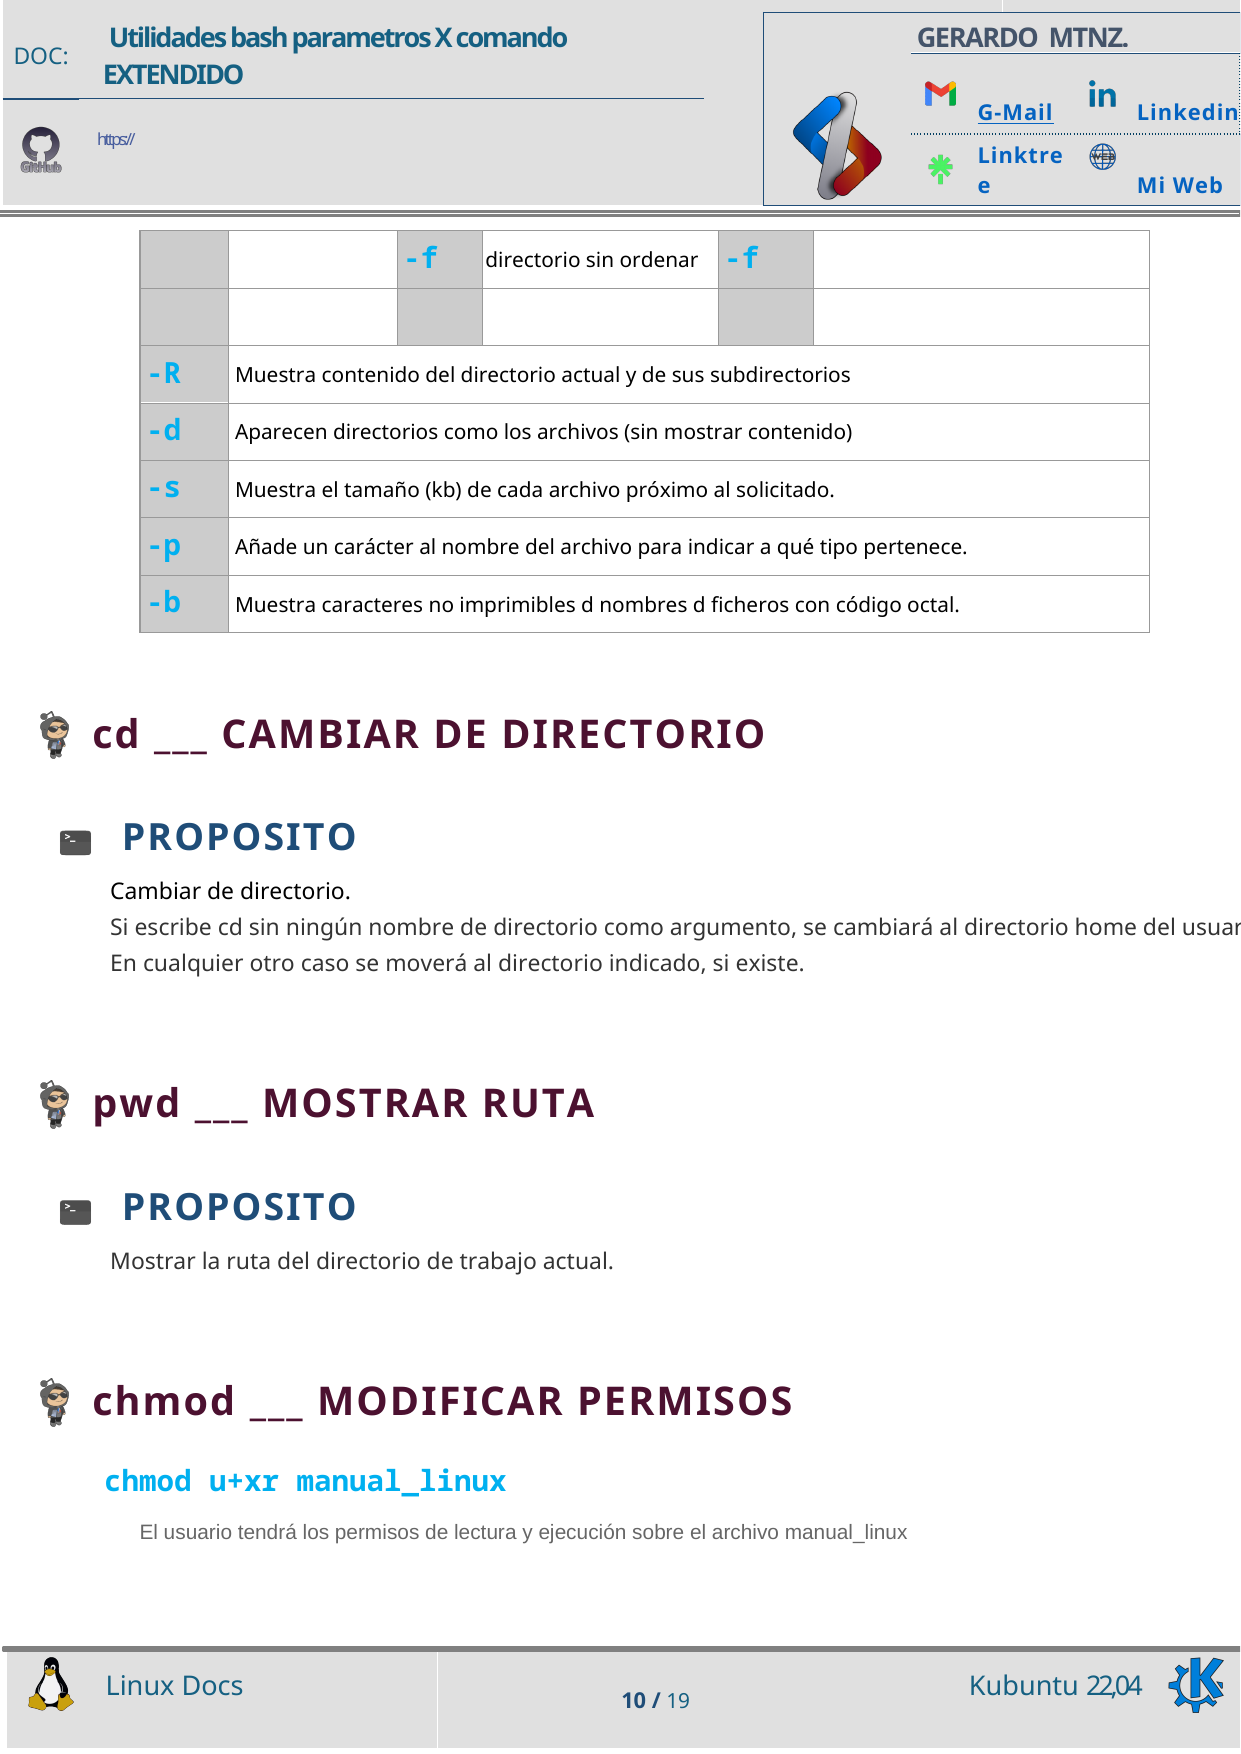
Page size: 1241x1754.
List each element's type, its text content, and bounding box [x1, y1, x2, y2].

picture [40, 1378, 69, 1427]
table_cell [398, 289, 482, 345]
text Si escribe cd sin ningún nombre de directorio como argumento, se cambiará al directorio home del usuario. [110, 911, 1240, 942]
table_cell [229, 289, 397, 345]
table_cell [141, 289, 228, 345]
picture [40, 1080, 69, 1129]
picture [40, 711, 69, 759]
picture [783, 85, 891, 200]
picture [924, 77, 957, 110]
text Cambiar de directorio. [110, 875, 1240, 906]
table_cell [229, 231, 397, 288]
table_cell -f [398, 231, 482, 288]
table_cell -d [141, 404, 228, 460]
table_cell -f [719, 231, 813, 288]
table_cell [814, 231, 1149, 288]
table_cell [141, 231, 228, 288]
picture [1086, 77, 1119, 110]
picture [1086, 140, 1119, 173]
subtitle chmod ___ MODIFICAR PERMISOS [39, 1373, 1240, 1427]
text chmod u+xr manual_linux [104, 1460, 1240, 1500]
table_cell [483, 289, 718, 345]
subtitle PROPOSITO [57, 810, 1185, 861]
table_cell [814, 289, 1149, 345]
table_cell [719, 289, 813, 345]
table_cell Aparecen directorios como los archivos (sin mostrar contenido) [229, 404, 1149, 460]
table_cell -R [141, 346, 228, 402]
text En cualquier otro caso se moverá al directorio indicado, si existe. [110, 947, 1240, 978]
subtitle PROPOSITO [57, 1180, 1185, 1231]
table_cell Muestra el tamaño (kb) de cada archivo próximo al solicitado. [229, 461, 1149, 517]
picture [20, 1655, 80, 1715]
picture [1166, 1655, 1226, 1715]
picture [12, 122, 70, 177]
table_cell Añade un carácter al nombre del archivo para indicar a qué tipo pertenece. [229, 518, 1149, 575]
table_cell Muestra caracteres no imprimibles d nombres d ficheros con código octal. [229, 576, 1149, 632]
table_cell -p [141, 518, 228, 575]
table_cell -s [141, 461, 228, 517]
text Mostrar la ruta del directorio de trabajo actual. [110, 1244, 1240, 1276]
table_cell -b [141, 576, 228, 632]
subtitle pwd ___ MOSTRAR RUTA [39, 1075, 1240, 1129]
table_cell Muestra contenido del directorio actual y de sus subdirectorios [229, 346, 1149, 402]
text El usuario tendrá los permisos de lectura y ejecución sobre el archivo manual_linux [139, 1519, 1240, 1543]
picture [925, 154, 956, 185]
subtitle cd ___ CAMBIAR DE DIRECTORIO [39, 706, 1240, 760]
table_cell directorio sin ordenar [483, 231, 718, 288]
